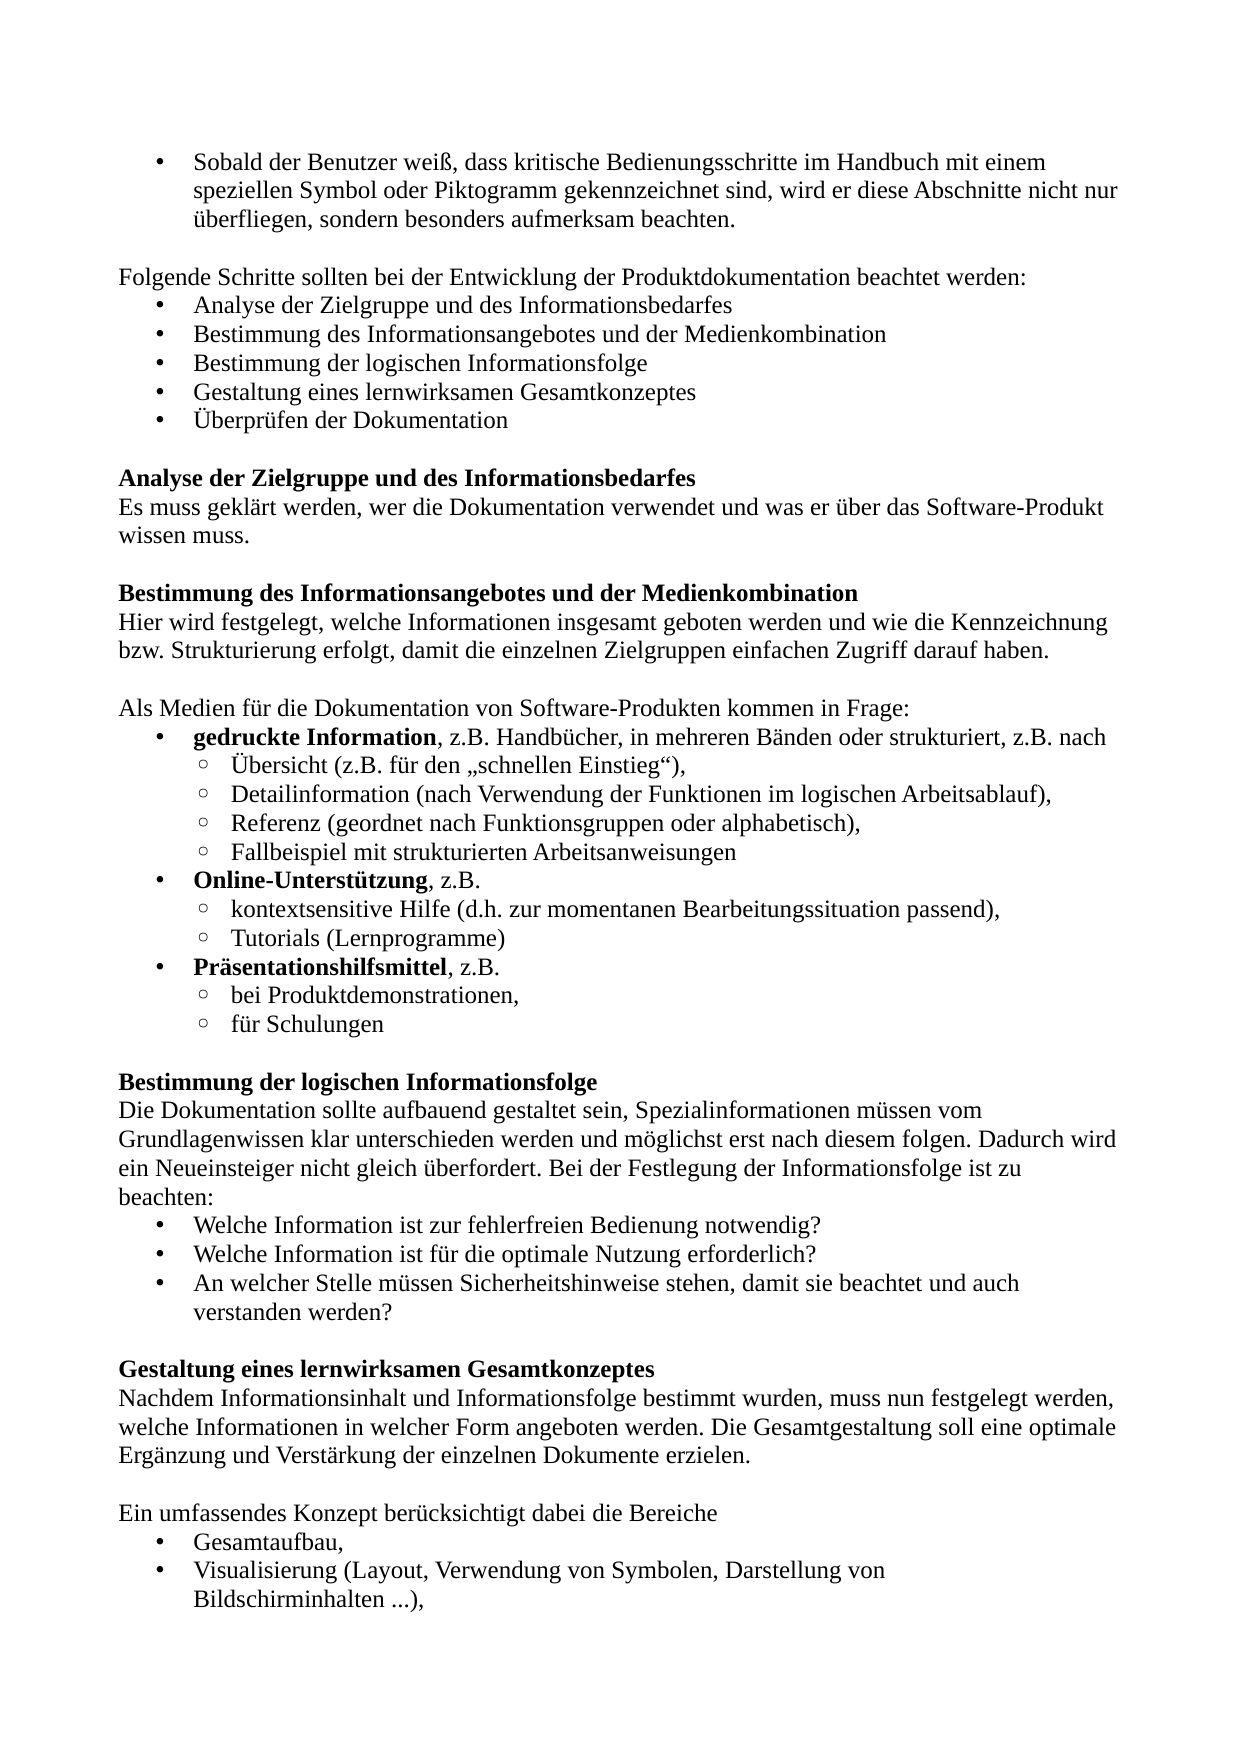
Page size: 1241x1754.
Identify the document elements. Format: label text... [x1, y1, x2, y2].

list Detailinformation (nach Verwendung der Funktionen im logischen Arbeitsablauf), [193, 779, 1122, 808]
text Nachdem Informationsinhalt und Informationsfolge bestimmt wurden, muss nun festgelegt werden, welche Informationen in welcher Form angeboten werden. Die Gesamtgestaltung soll eine optimale Ergänzung und Verstärkung der einzelnen Dokumente erzielen. [118, 1383, 1122, 1469]
list kontextsensitive Hilfe (d.h. zur momentanen Bearbeitungssituation passend), [193, 894, 1122, 923]
list bei Produktdemonstrationen, [193, 981, 1122, 1009]
list Welche Information ist zur fehlerfreien Bedienung notwendig? [156, 1211, 1122, 1239]
text Hier wird festgelegt, welche Informationen insgesamt geboten werden und wie die Kennzeichnung bzw. Strukturierung erfolgt, damit die einzelnen Zielgruppen einfachen Zugriff darauf haben. [118, 607, 1122, 664]
list Überprüfen der Dokumentation [156, 406, 1122, 434]
list für Schulungen [193, 1009, 1122, 1038]
list Gestaltung eines lernwirksamen Gesamtkonzeptes [156, 377, 1122, 406]
list Welche Information ist für die optimale Nutzung erforderlich? [156, 1239, 1122, 1268]
text Die Dokumentation sollte aufbauend gestaltet sein, Spezialinformationen müssen vom Grundlagenwissen klar unterschieden werden und möglichst erst nach diesem folgen. Dadurch wird ein Neueinsteiger nicht gleich überfordert. Bei der Festlegung der Informationsfolge ist zu beachten: [118, 1096, 1122, 1211]
text Analyse der Zielgruppe und des Informationsbedarfes [118, 463, 1122, 492]
list Gesamtaufbau, [156, 1527, 1122, 1556]
text Folgende Schritte sollten bei der Entwicklung der Produktdokumentation beachtet werden: [118, 262, 1122, 291]
list Bestimmung der logischen Informationsfolge [156, 348, 1122, 377]
text Ein umfassendes Konzept berücksichtigt dabei die Bereiche [118, 1498, 1122, 1527]
list gedruckte Information, z.B. Handbücher, in mehreren Bänden oder strukturiert, z.B. nach [156, 722, 1122, 751]
text Es muss geklärt werden, wer die Dokumentation verwendet und was er über das Software-Produkt wissen muss. [118, 492, 1122, 549]
list Online-Unterstützung, z.B. [156, 866, 1122, 894]
list Referenz (geordnet nach Funktionsgruppen oder alphabetisch), [193, 808, 1122, 837]
text Als Medien für die Dokumentation von Software-Produkten kommen in Frage: [118, 693, 1122, 722]
list Analyse der Zielgruppe und des Informationsbedarfes [156, 291, 1122, 319]
list Bestimmung des Informationsangebotes und der Medienkombination [156, 319, 1122, 348]
text Bestimmung der logischen Informationsfolge [118, 1067, 1122, 1096]
list Fallbeispiel mit strukturierten Arbeitsanweisungen [193, 837, 1122, 866]
list Sobald der Benutzer weiß, dass kritische Bedienungsschritte im Handbuch mit einem speziellen Symbol oder Piktogramm gekennzeichnet sind, wird er diese Abschnitte nicht nur überfliegen, sondern besonders aufmerksam beachten. [156, 147, 1122, 233]
list An welcher Stelle müssen Sicherheitshinweise stehen, damit sie beachtet und auch verstanden werden? [156, 1268, 1122, 1326]
list Präsentationshilfsmittel, z.B. [156, 952, 1122, 981]
list Visualisierung (Layout, Verwendung von Symbolen, Darstellung von Bildschirminhalten ...), [156, 1556, 1122, 1613]
text Gestaltung eines lernwirksamen Gesamtkonzeptes [118, 1354, 1122, 1383]
list Tutorials (Lernprogramme) [193, 923, 1122, 952]
list Übersicht (z.B. für den „schnellen Einstieg“), [193, 751, 1122, 779]
text Bestimmung des Informationsangebotes und der Medienkombination [118, 578, 1122, 607]
